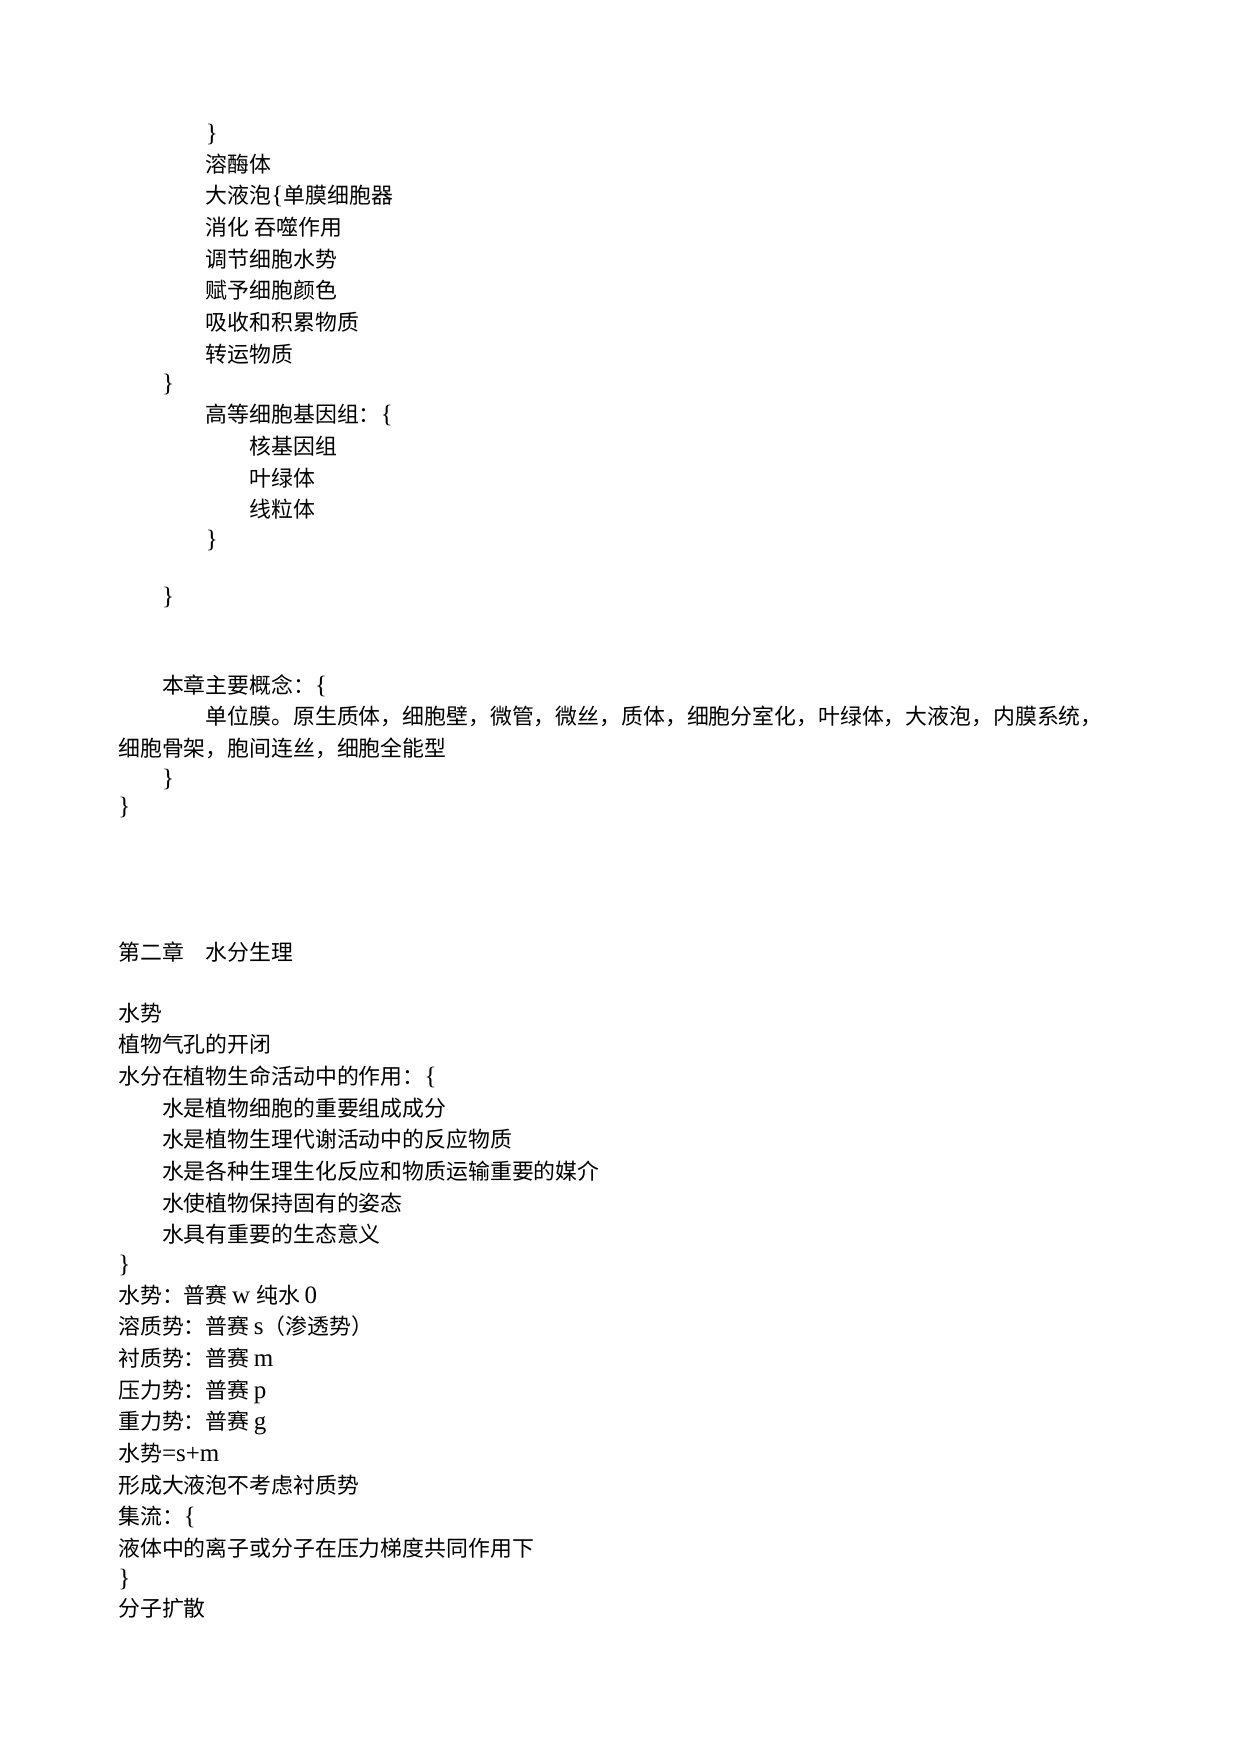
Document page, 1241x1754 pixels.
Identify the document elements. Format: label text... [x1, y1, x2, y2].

text 水是植物生理代谢活动中的反应物质 [118, 1122, 1122, 1154]
text 第二章 水分生理 [118, 935, 1122, 967]
text 水是各种生理生化反应和物质运输重要的媒介 [118, 1154, 1122, 1186]
text 衬质势：普赛m [118, 1341, 1122, 1373]
text 吸收和积累物质 [118, 305, 1122, 337]
text } [118, 791, 1122, 820]
text 水势=s+m [118, 1436, 1122, 1468]
text 形成大液泡不考虑衬质势 [118, 1468, 1122, 1499]
text } [118, 118, 1122, 147]
text 核基因组 [118, 429, 1122, 461]
text 赋予细胞颜色 [118, 273, 1122, 305]
text } [118, 581, 1122, 610]
text 叶绿体 [118, 461, 1122, 492]
text } [118, 368, 1122, 397]
text 水使植物保持固有的姿态 [118, 1186, 1122, 1217]
text 大液泡{单膜细胞器 [118, 178, 1122, 210]
text 溶质势：普赛s（渗透势） [118, 1309, 1122, 1341]
text 水是植物细胞的重要组成成分 [118, 1091, 1122, 1122]
text 本章主要概念：{ [118, 668, 1122, 699]
text 水分在植物生命活动中的作用：{ [118, 1059, 1122, 1091]
text 单位膜。原生质体，细胞壁，微管，微丝，质体，细胞分室化，叶绿体，大液泡，内膜系统，细胞骨架，胞间连丝，细胞全能型 [118, 699, 1122, 763]
text 线粒体 [118, 492, 1122, 524]
text 转运物质 [118, 337, 1122, 368]
text 水势 [118, 996, 1122, 1027]
text 水势：普赛w 纯水0 [118, 1278, 1122, 1309]
text 分子扩散 [118, 1591, 1122, 1623]
text 液体中的离子或分子在压力梯度共同作用下 [118, 1531, 1122, 1563]
text 高等细胞基因组：{ [118, 397, 1122, 429]
text 溶酶体 [118, 147, 1122, 178]
text 水具有重要的生态意义 [118, 1217, 1122, 1249]
text } [118, 1563, 1122, 1591]
text 集流：{ [118, 1499, 1122, 1531]
text 压力势：普赛p [118, 1373, 1122, 1404]
text 植物气孔的开闭 [118, 1027, 1122, 1059]
text } [118, 524, 1122, 553]
text 调节细胞水势 [118, 242, 1122, 273]
text 重力势：普赛g [118, 1404, 1122, 1436]
text } [118, 1249, 1122, 1278]
text } [118, 763, 1122, 791]
text 消化 吞噬作用 [118, 210, 1122, 242]
